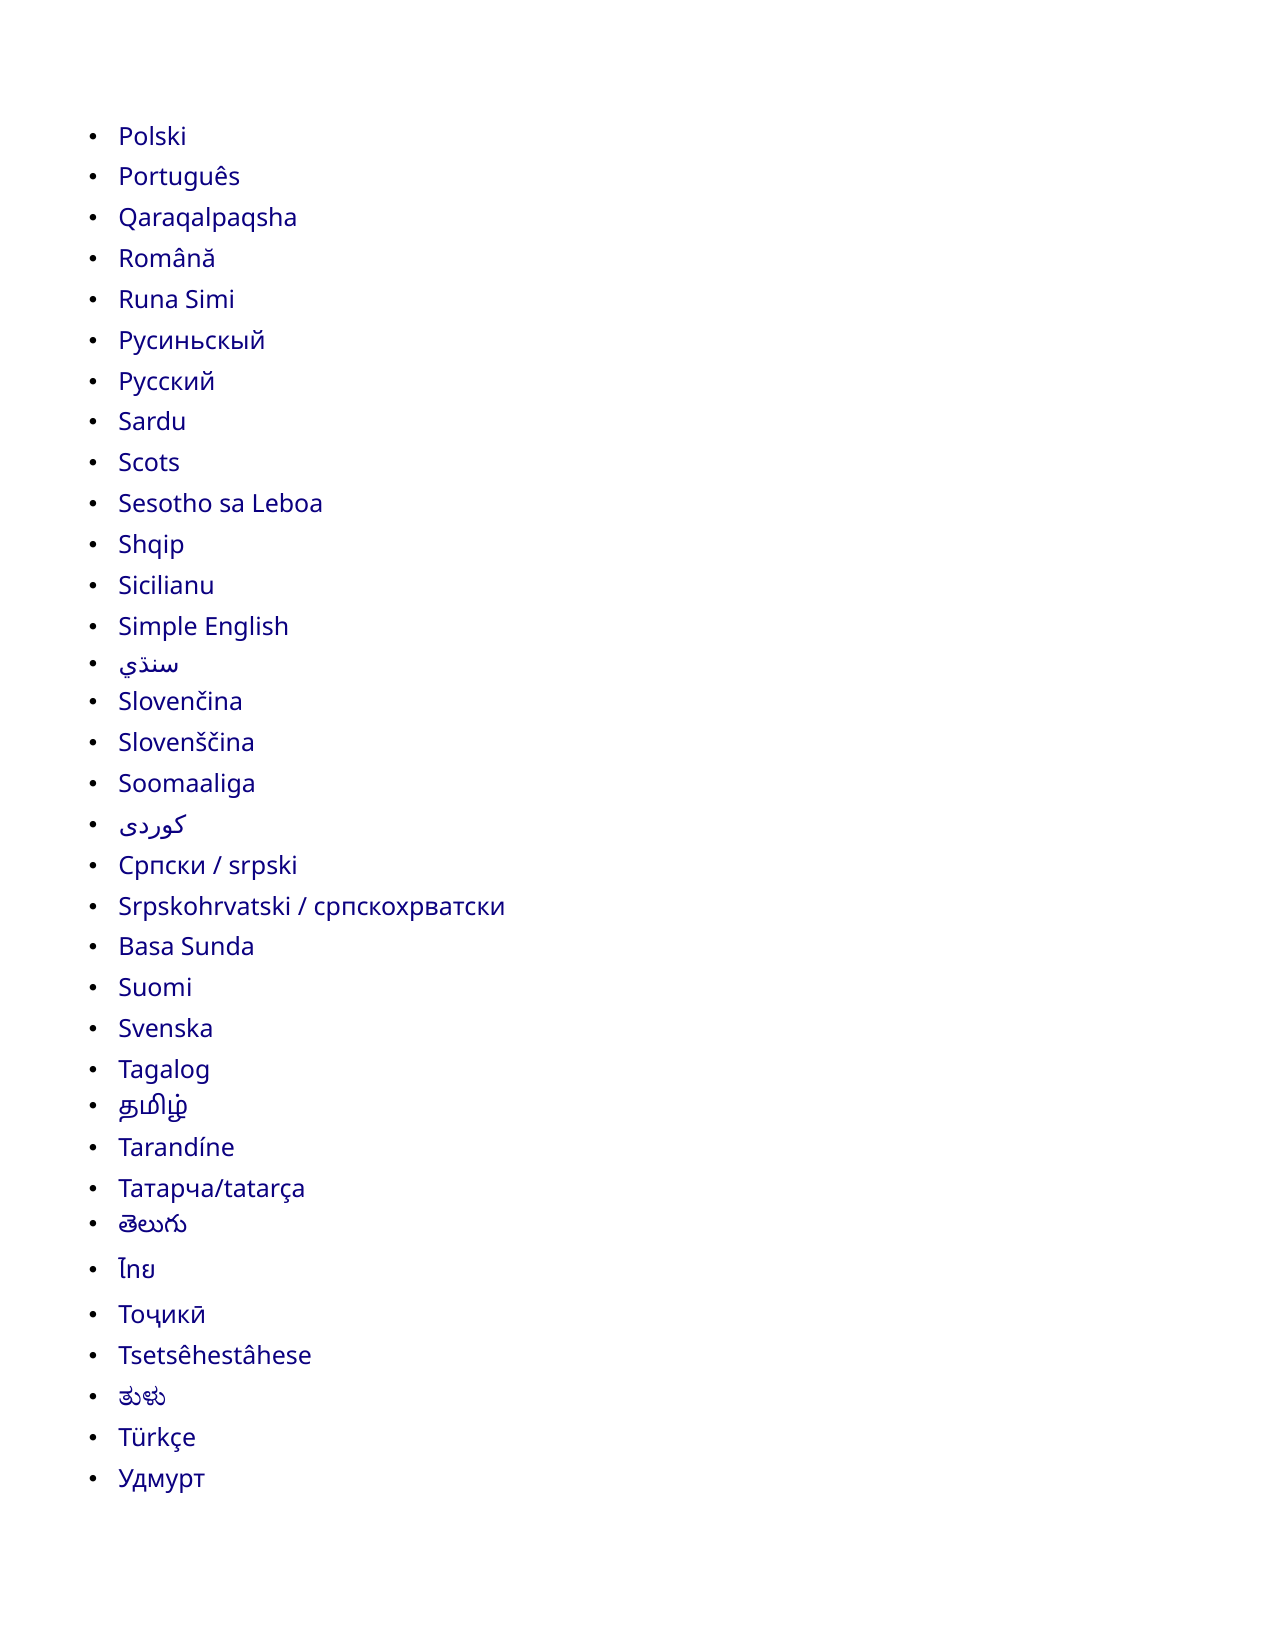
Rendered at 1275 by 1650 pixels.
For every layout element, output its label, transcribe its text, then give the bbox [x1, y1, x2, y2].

list Soomaaliga [118, 766, 1157, 800]
list తెలుగు [118, 1211, 1157, 1245]
list Sesotho sa Leboa [118, 486, 1157, 520]
list Татарча/tatarça [118, 1170, 1157, 1204]
list Тоҷикӣ [118, 1297, 1157, 1331]
list Shqip [118, 526, 1157, 561]
list سنڌي [118, 649, 1157, 678]
list Scots [118, 445, 1157, 479]
list ತುಳು [118, 1379, 1157, 1413]
list Tsetsêhestâhese [118, 1338, 1157, 1372]
list Türkçe [118, 1419, 1157, 1454]
list Удмурт [118, 1460, 1157, 1494]
list ไทย [118, 1252, 1157, 1289]
list Polski [118, 118, 1157, 152]
list Sicilianu [118, 567, 1157, 601]
list Suomi [118, 970, 1157, 1004]
list Runa Simi [118, 281, 1157, 316]
list Basa Sunda [118, 929, 1157, 963]
list Svenska [118, 1011, 1157, 1045]
list Русский [118, 363, 1157, 397]
list தமிழ் [118, 1092, 1157, 1123]
list Qaraqalpaqsha [118, 200, 1157, 234]
list کوردی [118, 806, 1157, 841]
list Română [118, 241, 1157, 275]
list Slovenščina [118, 725, 1157, 759]
list Русиньскый [118, 322, 1157, 356]
list Српски / srpski [118, 847, 1157, 881]
list Sardu [118, 404, 1157, 438]
list Simple English [118, 608, 1157, 642]
list Srpskohrvatski / српскохрватски [118, 888, 1157, 922]
list Tarandíne [118, 1129, 1157, 1163]
list Tagalog [118, 1051, 1157, 1086]
list Slovenčina [118, 684, 1157, 718]
list Português [118, 159, 1157, 193]
